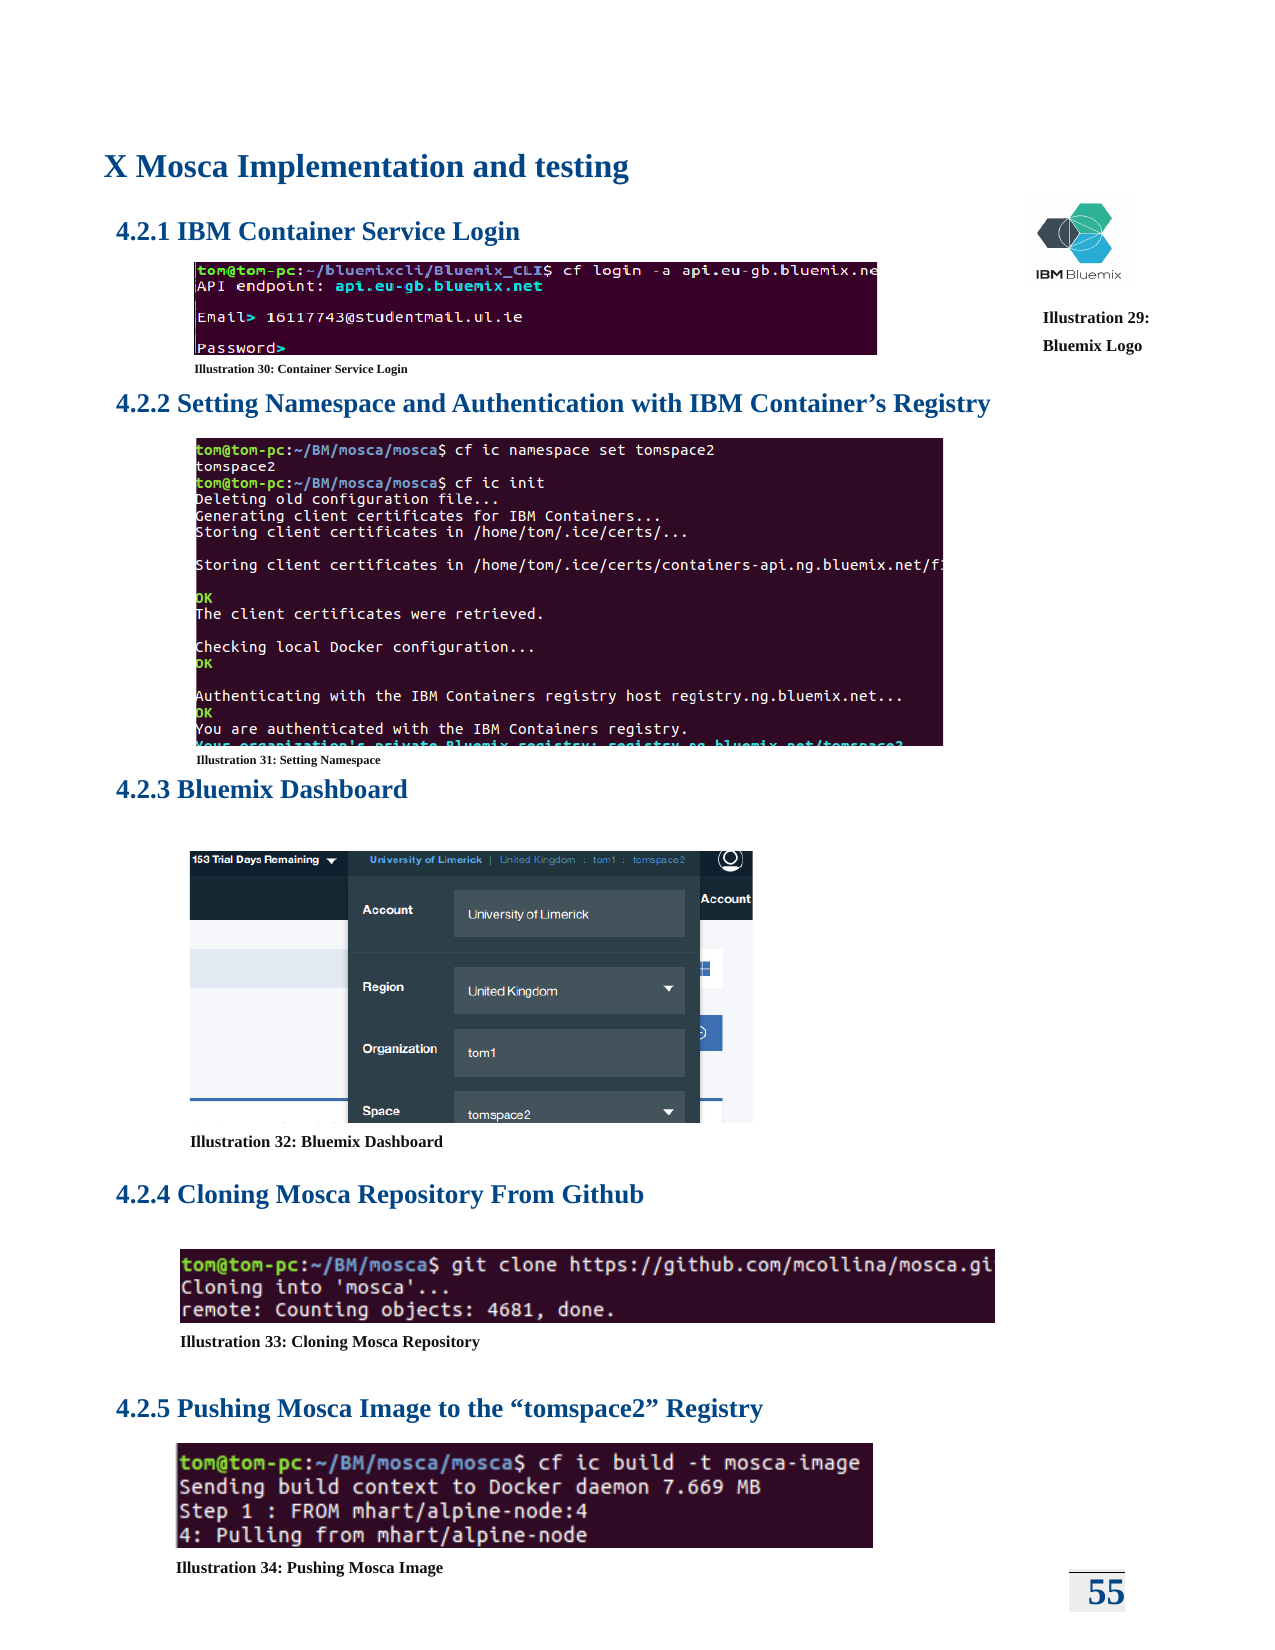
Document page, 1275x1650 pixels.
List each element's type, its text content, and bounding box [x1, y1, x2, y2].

subtitle 4.2.1 IBM Container Service Login [109, 188, 1151, 401]
picture [196, 438, 944, 746]
text Illustration 33: Cloning Mosca Repository [180, 1323, 995, 1351]
subtitle 4.2.4 Cloning Mosca Repository From Github [109, 1178, 1125, 1209]
picture [180, 1249, 995, 1323]
text Illustration 31: Setting Namespace [196, 438, 961, 767]
text Illustration 34: Pushing Mosca Image [176, 1548, 873, 1577]
subtitle 4.2.5 Pushing Mosca Image to the “tomspace2” Registry [109, 1392, 1125, 1423]
text Illustration 29: Bluemix Logo [1043, 200, 1151, 355]
text Illustration 32: Bluemix Dashboard [190, 851, 791, 1151]
subtitle 4.2.3 Bluemix Dashboard [109, 773, 1125, 804]
picture [194, 262, 878, 355]
picture [1023, 196, 1132, 286]
picture [175, 1443, 873, 1548]
picture [189, 851, 753, 1123]
text Illustration 30: Container Service Login [194, 355, 877, 376]
subtitle X Mosca Implementation and testing [103, 146, 1125, 184]
subtitle 4.2.2 Setting Namespace and Authentication with IBM Container’s Registry [109, 387, 1125, 418]
